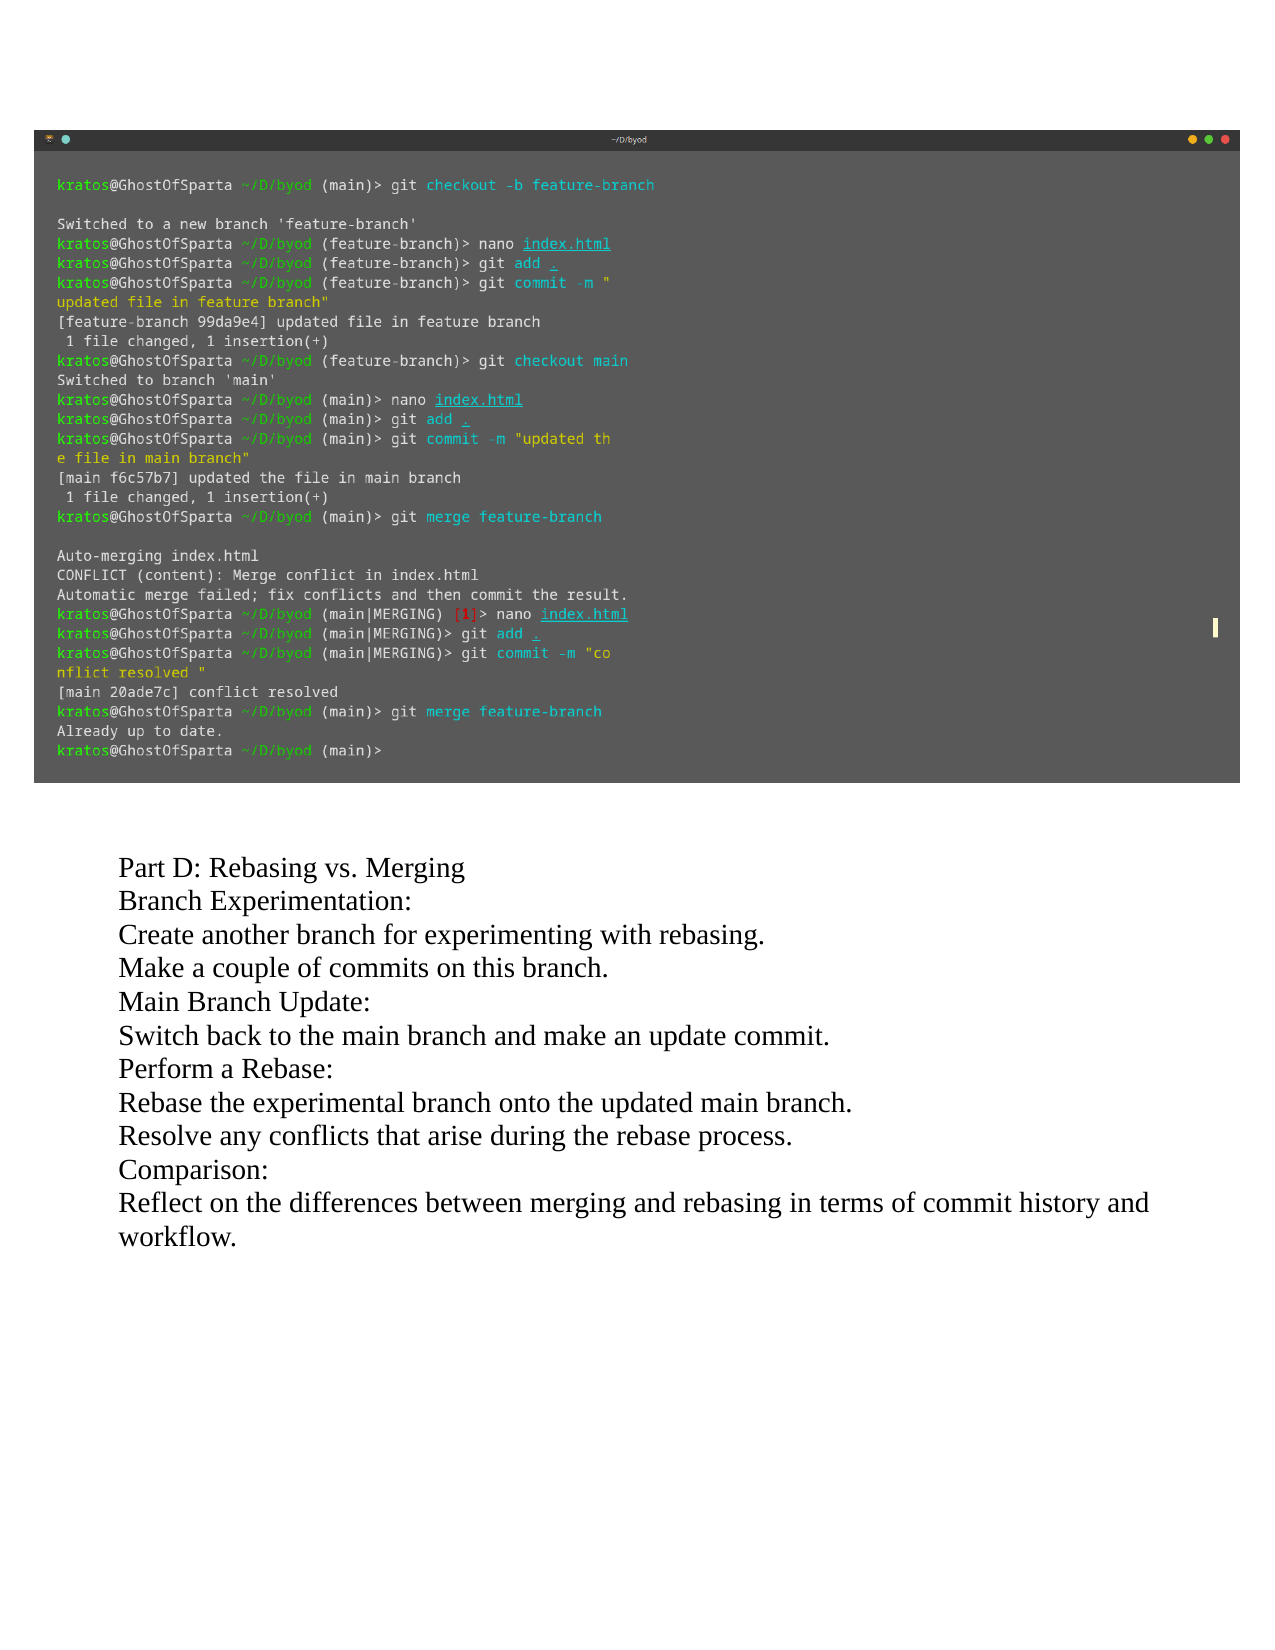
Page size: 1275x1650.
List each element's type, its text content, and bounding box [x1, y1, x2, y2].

text Perform a Rebase: [118, 1051, 1157, 1085]
text Comparison: [118, 1152, 1157, 1185]
text Make a couple of commits on this branch. [118, 951, 1157, 984]
text Reflect on the differences between merging and rebasing in terms of commit history and workflow. [118, 1185, 1157, 1252]
text Rebase the experimental branch onto the updated main branch. [118, 1085, 1157, 1118]
text Branch Experimentation: [118, 883, 1157, 917]
text Part D: Rebasing vs. Merging [118, 850, 1157, 883]
text Create another branch for experimenting with rebasing. [118, 917, 1157, 951]
text Resolve any conflicts that arise during the rebase process. [118, 1118, 1157, 1152]
picture [34, 130, 1240, 783]
text Main Branch Update: [118, 984, 1157, 1018]
text Switch back to the main branch and make an update commit. [118, 1018, 1157, 1051]
